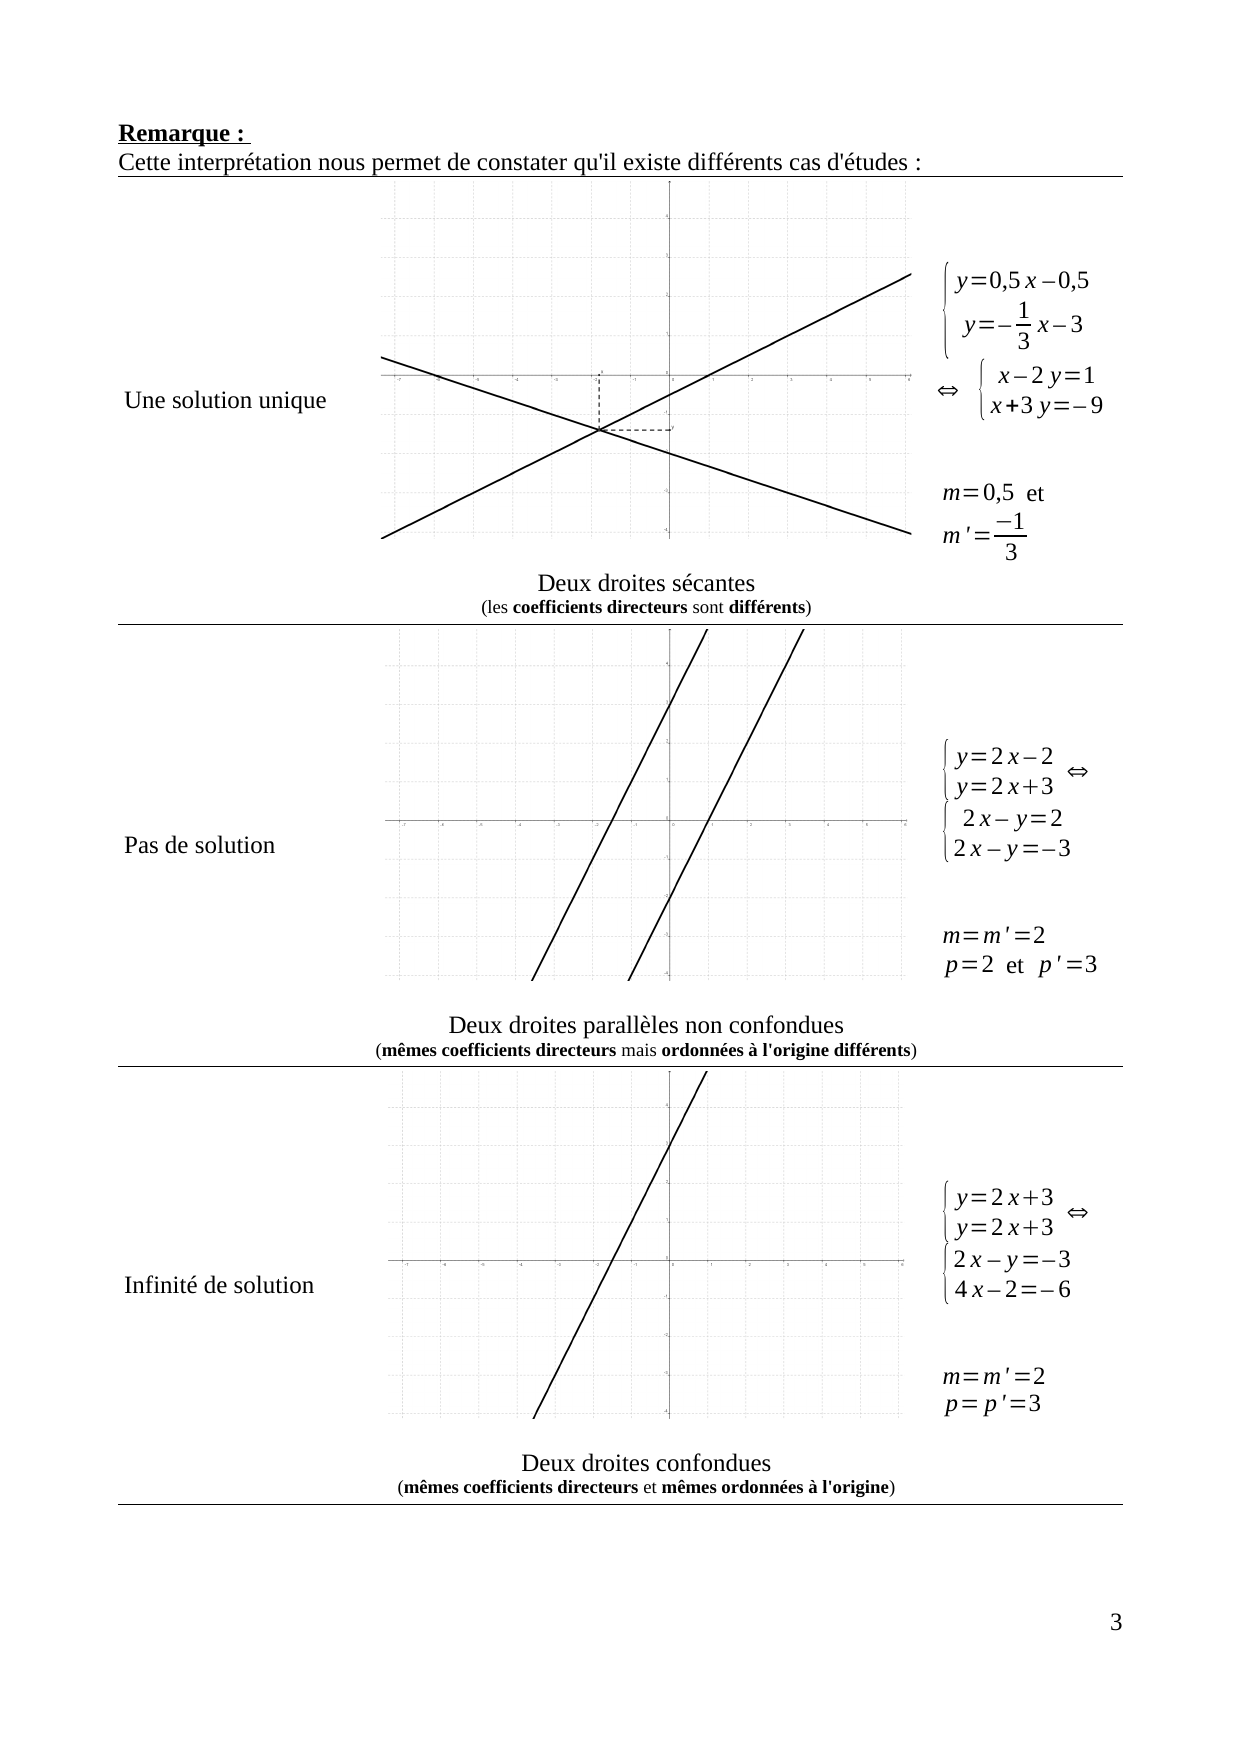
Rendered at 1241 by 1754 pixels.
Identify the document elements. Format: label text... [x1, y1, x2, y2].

table_cell Deux droites confondues (mêmes coefficients directeurs et mêmes ordonnées à l'origine) [362, 1067, 931, 1504]
text Cette interprétation nous permet de constater qu'il existe différents cas d'études : [118, 147, 1122, 176]
table_cell Deux droites parallèles non confondues (mêmes coefficients directeurs mais ordonnées à l'origine différents) [362, 625, 931, 1066]
table_cell Pas de solution [118, 625, 362, 1066]
table_cell ⇔ et [931, 625, 1123, 1066]
table_cell Infinité de solution [118, 1067, 362, 1504]
table_cell ⇔ [931, 1067, 1123, 1504]
table_header Deux droites sécantes (les coefficients directeurs sont différents) [362, 177, 931, 624]
text Remarque : [118, 118, 1122, 147]
table_header Une solution unique [118, 177, 362, 624]
table_header ⇔ et [931, 177, 1123, 624]
